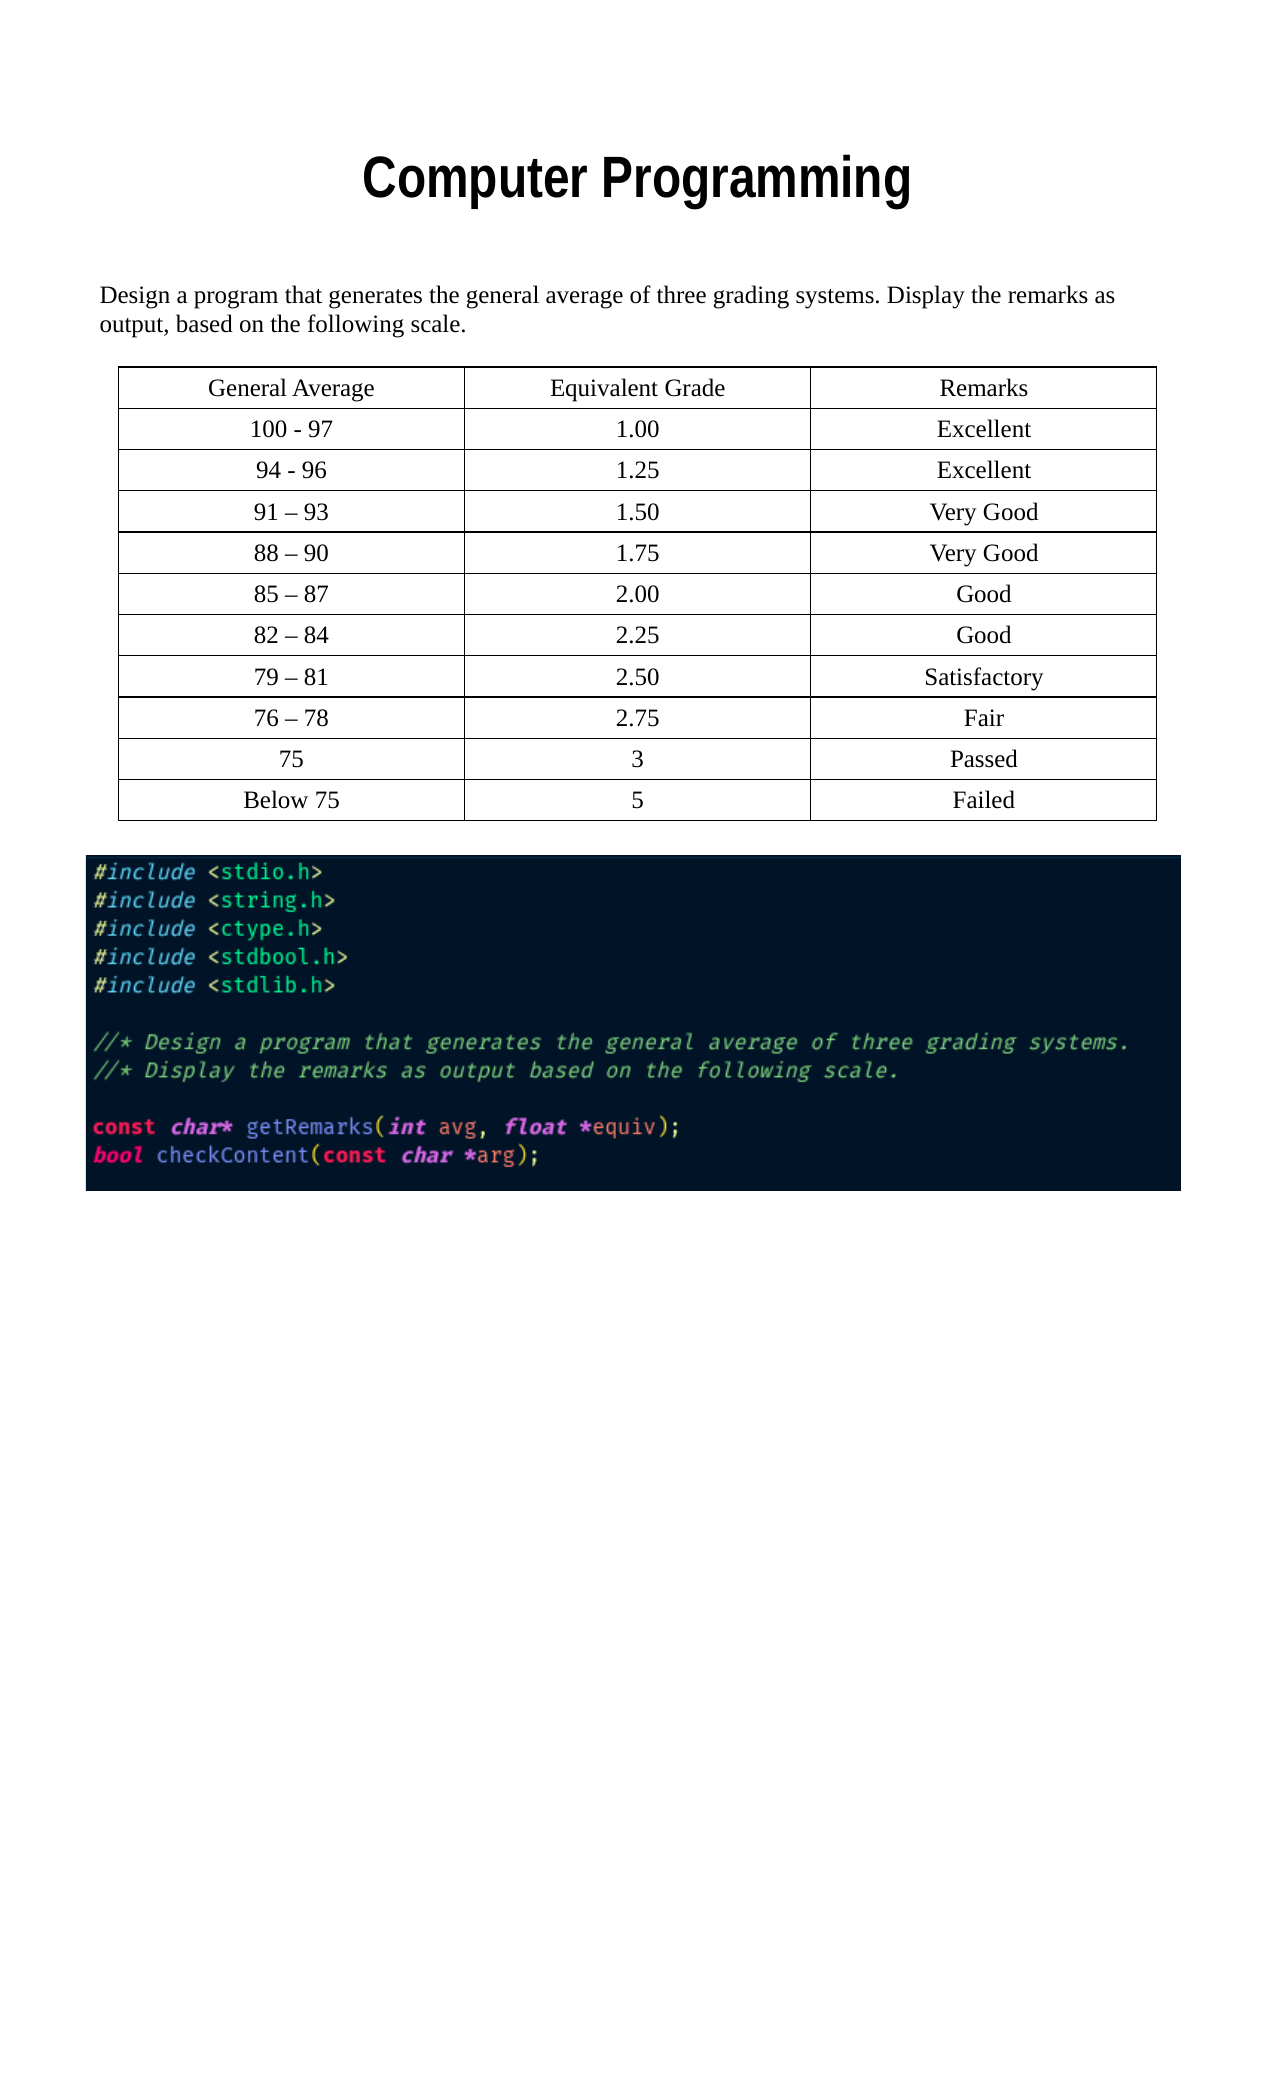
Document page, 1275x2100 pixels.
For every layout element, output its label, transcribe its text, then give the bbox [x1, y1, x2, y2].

table_header Remarks [811, 368, 1156, 408]
table_cell 94 - 96 [119, 450, 464, 490]
table_cell Excellent [811, 450, 1156, 490]
table_cell 1.00 [465, 409, 810, 449]
table_cell Good [811, 574, 1156, 614]
table_cell 3 [465, 739, 810, 779]
table_cell 76 – 78 [119, 698, 464, 738]
table_cell Passed [811, 739, 1156, 779]
table_cell 2.25 [465, 615, 810, 655]
table_cell 1.50 [465, 491, 810, 531]
table_cell 85 – 87 [119, 574, 464, 614]
table_cell 5 [465, 780, 810, 820]
table_header General Average [119, 368, 464, 408]
table_cell Failed [811, 780, 1156, 820]
table_cell Fair [811, 698, 1156, 738]
table_header Equivalent Grade [465, 368, 810, 408]
table_cell 100 - 97 [119, 409, 464, 449]
table_cell 2.75 [465, 698, 810, 738]
table_cell Excellent [811, 409, 1156, 449]
table_cell Below 75 [119, 780, 464, 820]
table_cell 2.50 [465, 656, 810, 696]
table_cell 91 – 93 [119, 491, 464, 531]
table_cell 88 – 90 [119, 533, 464, 573]
table_cell Satisfactory [811, 656, 1156, 696]
table_cell Good [811, 615, 1156, 655]
picture [85, 855, 1181, 1191]
text output, based on the following scale. [99, 309, 1194, 338]
table_cell 75 [119, 739, 464, 779]
table_cell 1.75 [465, 533, 810, 573]
table_cell 2.00 [465, 574, 810, 614]
table_cell 1.25 [465, 450, 810, 490]
table_cell Very Good [811, 533, 1156, 573]
title Computer Programming [118, 143, 1157, 210]
text Design a program that generates the general average of three grading systems. Display the remarks as [99, 280, 1194, 309]
table_cell Very Good [811, 491, 1156, 531]
table_cell 82 – 84 [119, 615, 464, 655]
table_cell 79 – 81 [119, 656, 464, 696]
